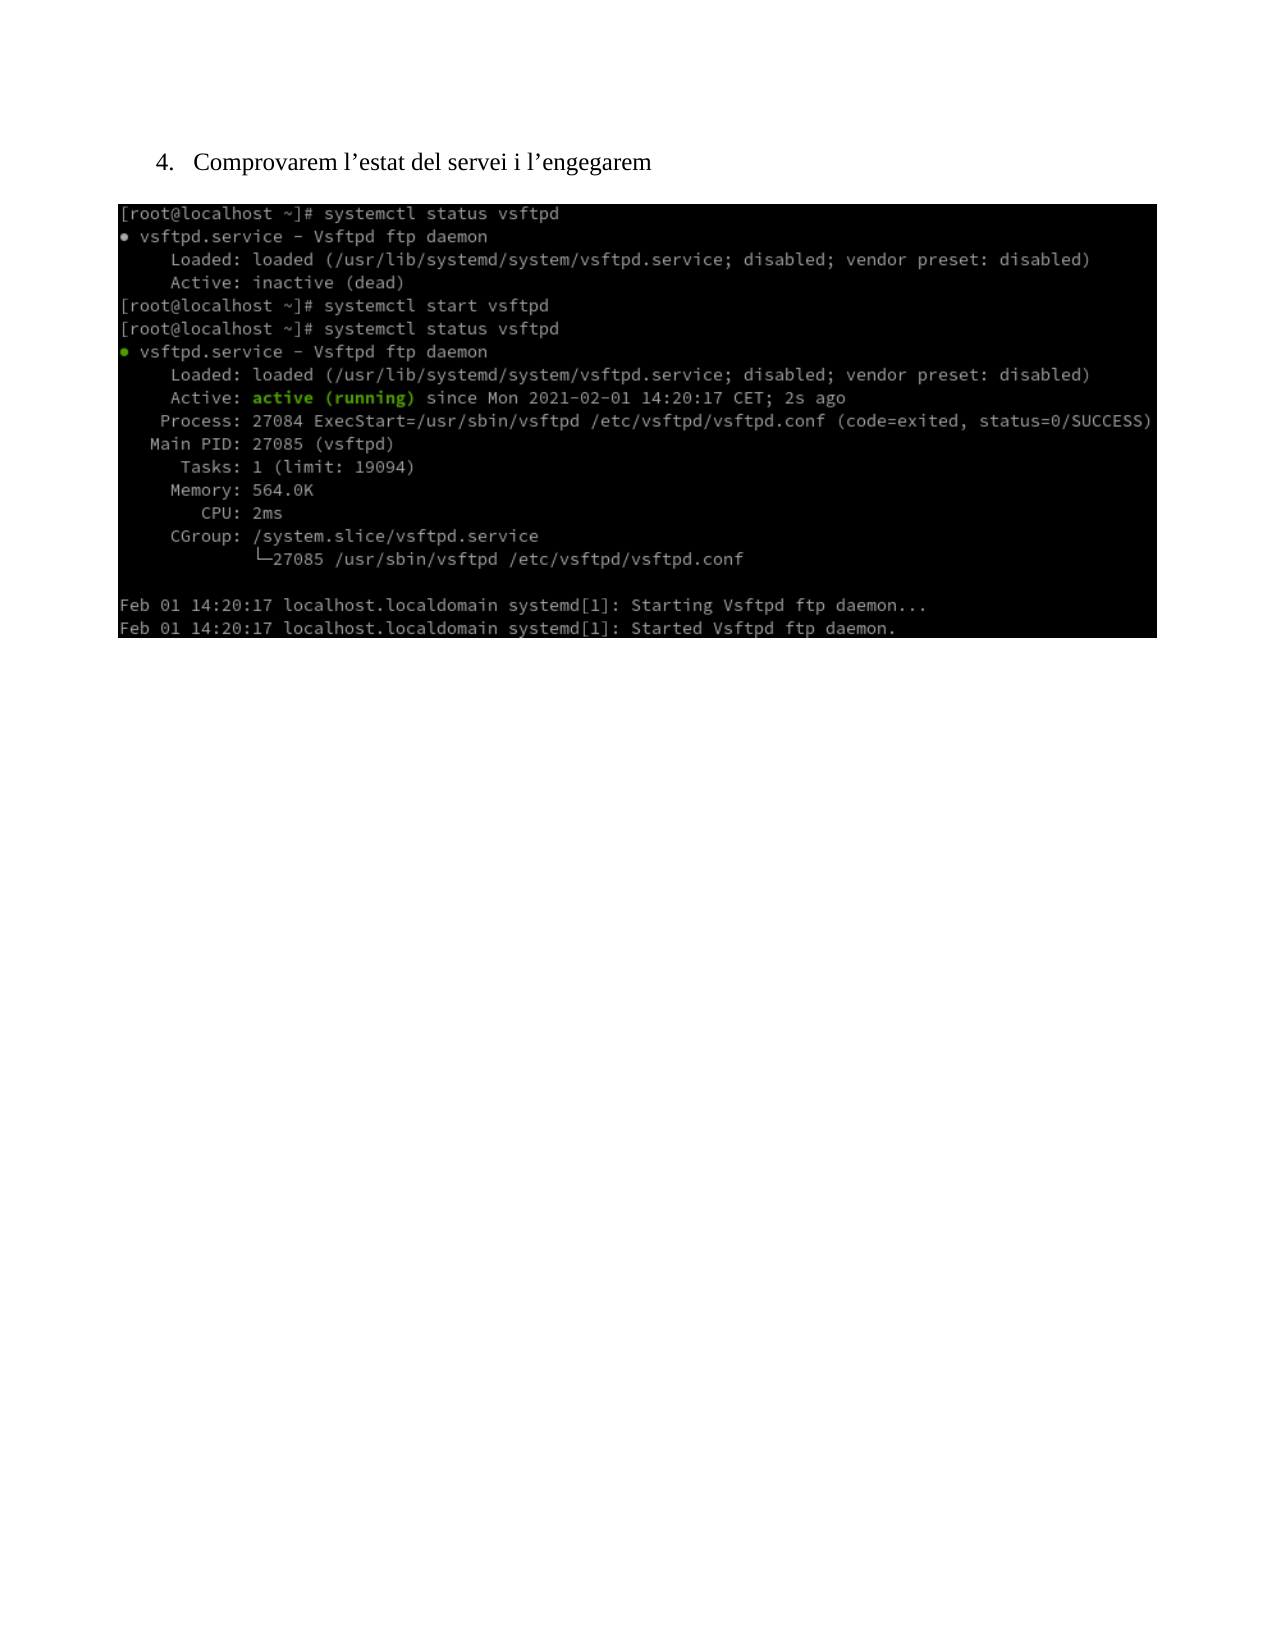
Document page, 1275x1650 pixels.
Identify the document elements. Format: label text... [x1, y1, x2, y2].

list Comprovarem l’estat del servei i l’engegarem [156, 147, 1157, 176]
picture [118, 204, 1157, 638]
